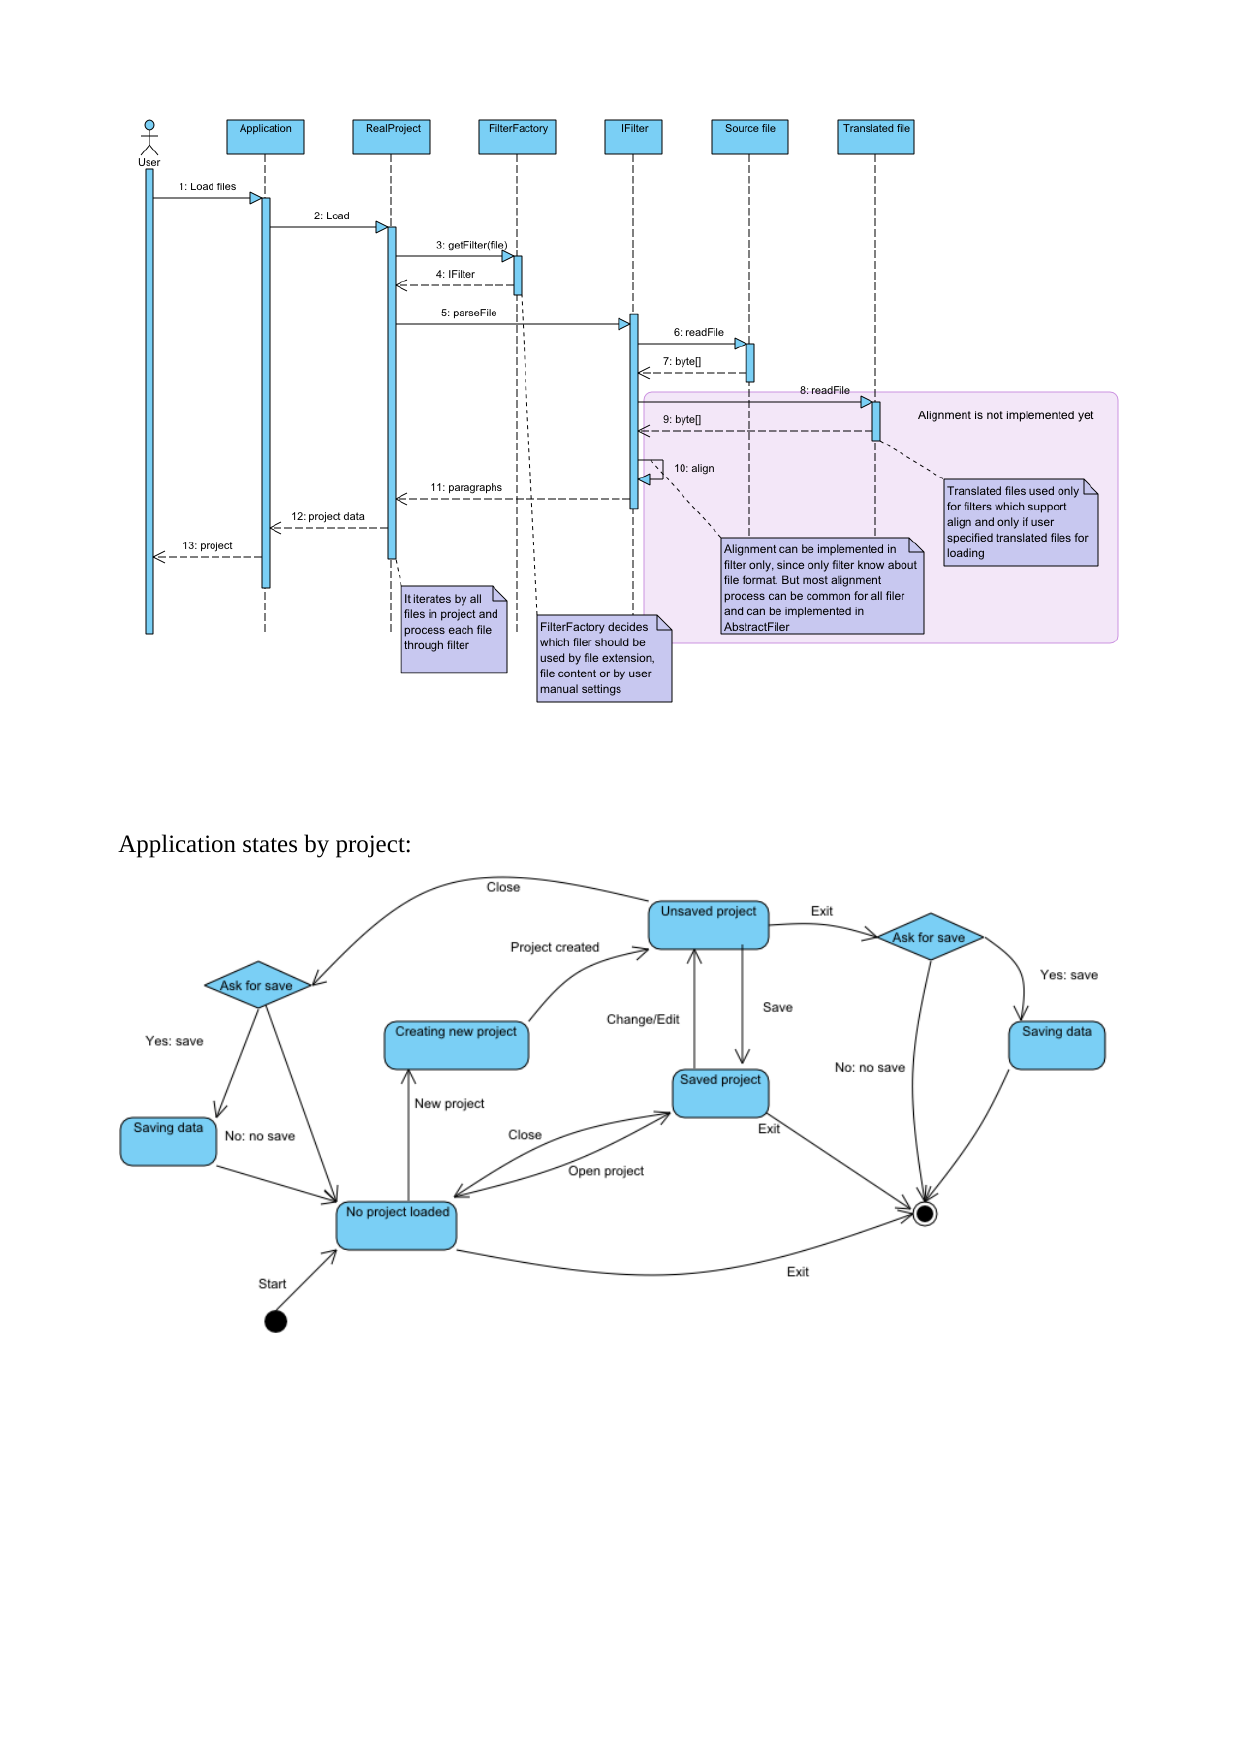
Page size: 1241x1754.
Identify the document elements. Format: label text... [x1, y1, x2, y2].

picture [118, 118, 1122, 706]
text Application states by project: [118, 829, 1122, 858]
picture [118, 870, 1122, 1351]
